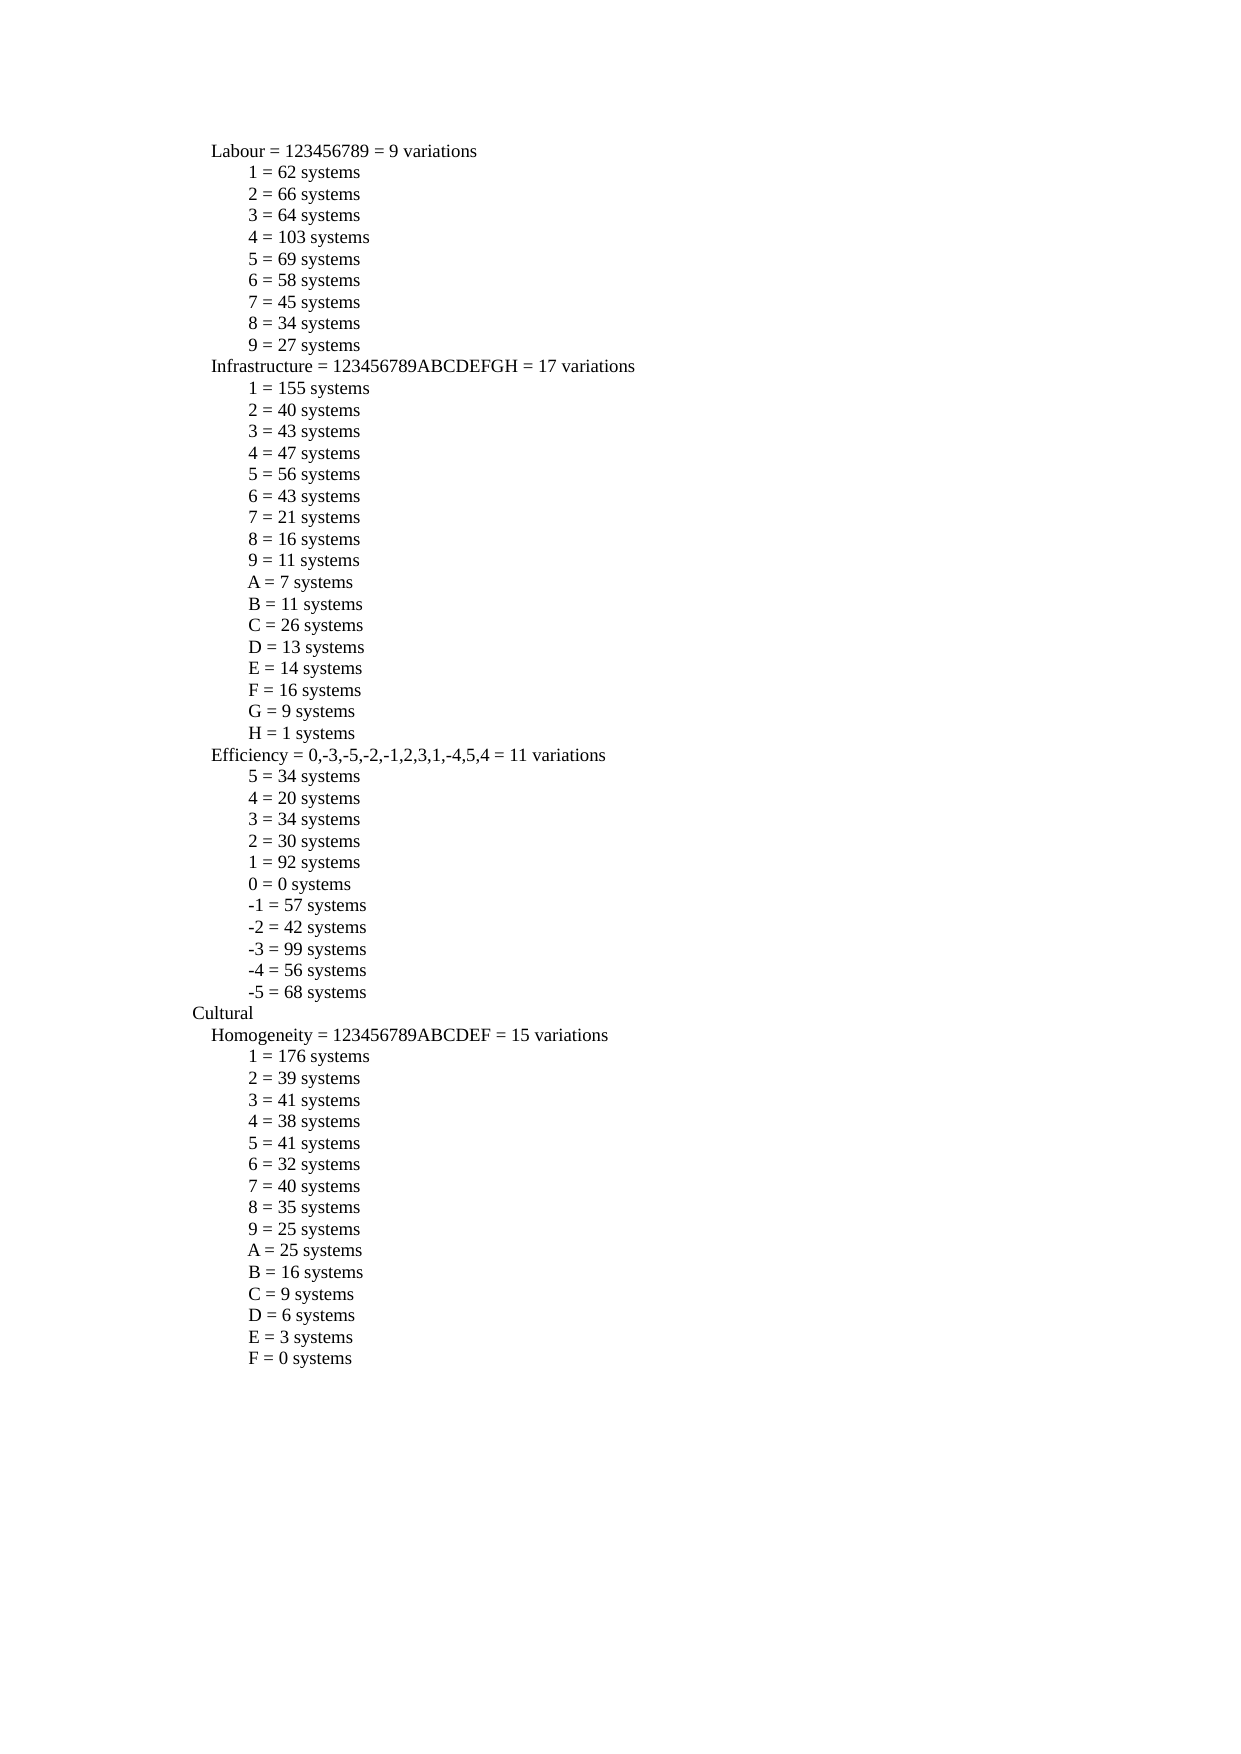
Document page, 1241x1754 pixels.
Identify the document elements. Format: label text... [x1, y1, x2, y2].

text C = 26 systems [118, 614, 1122, 636]
text 4 = 20 systems [118, 787, 1122, 808]
text 2 = 30 systems [118, 830, 1122, 851]
text 3 = 64 systems [118, 204, 1122, 226]
text G = 9 systems [118, 700, 1122, 722]
text 7 = 45 systems [118, 291, 1122, 312]
text 9 = 11 systems [118, 549, 1122, 571]
text 9 = 25 systems [118, 1218, 1122, 1239]
text 5 = 56 systems [118, 463, 1122, 485]
text 8 = 16 systems [118, 528, 1122, 549]
text -3 = 99 systems [118, 937, 1122, 959]
text 8 = 35 systems [118, 1196, 1122, 1218]
text B = 16 systems [118, 1261, 1122, 1282]
text 5 = 69 systems [118, 247, 1122, 269]
text 4 = 103 systems [118, 226, 1122, 247]
text 4 = 38 systems [118, 1110, 1122, 1132]
text C = 9 systems [118, 1282, 1122, 1304]
text 1 = 62 systems [118, 161, 1122, 183]
text 6 = 58 systems [118, 269, 1122, 291]
text A = 25 systems [118, 1239, 1122, 1261]
text 3 = 43 systems [118, 420, 1122, 442]
text 2 = 39 systems [118, 1067, 1122, 1088]
text Labour = 123456789 = 9 variations [118, 140, 1122, 161]
text 3 = 34 systems [118, 808, 1122, 830]
text 1 = 155 systems [118, 377, 1122, 398]
text 2 = 40 systems [118, 398, 1122, 420]
text A = 7 systems [118, 571, 1122, 592]
text H = 1 systems [118, 722, 1122, 743]
text -5 = 68 systems [118, 981, 1122, 1002]
text 0 = 0 systems [118, 873, 1122, 894]
text E = 14 systems [118, 657, 1122, 679]
text B = 11 systems [118, 592, 1122, 614]
text 7 = 21 systems [118, 506, 1122, 528]
text 1 = 176 systems [118, 1045, 1122, 1067]
text Homogeneity = 123456789ABCDEF = 15 variations [118, 1024, 1122, 1045]
text 8 = 34 systems [118, 312, 1122, 334]
text 6 = 43 systems [118, 485, 1122, 506]
text Efficiency = 0,-3,-5,-2,-1,2,3,1,-4,5,4 = 11 variations [118, 743, 1122, 765]
text 2 = 66 systems [118, 183, 1122, 204]
text 5 = 41 systems [118, 1132, 1122, 1153]
text D = 6 systems [118, 1304, 1122, 1326]
text D = 13 systems [118, 636, 1122, 657]
text 6 = 32 systems [118, 1153, 1122, 1175]
text 7 = 40 systems [118, 1175, 1122, 1196]
text F = 16 systems [118, 679, 1122, 700]
text E = 3 systems [118, 1326, 1122, 1347]
text F = 0 systems [118, 1347, 1122, 1369]
text Cultural [118, 1002, 1122, 1024]
text -2 = 42 systems [118, 916, 1122, 937]
text 4 = 47 systems [118, 442, 1122, 463]
text Infrastructure = 123456789ABCDEFGH = 17 variations [118, 355, 1122, 377]
text 3 = 41 systems [118, 1088, 1122, 1110]
text 9 = 27 systems [118, 334, 1122, 355]
text -4 = 56 systems [118, 959, 1122, 981]
text -1 = 57 systems [118, 894, 1122, 916]
text 5 = 34 systems [118, 765, 1122, 787]
text 1 = 92 systems [118, 851, 1122, 873]
